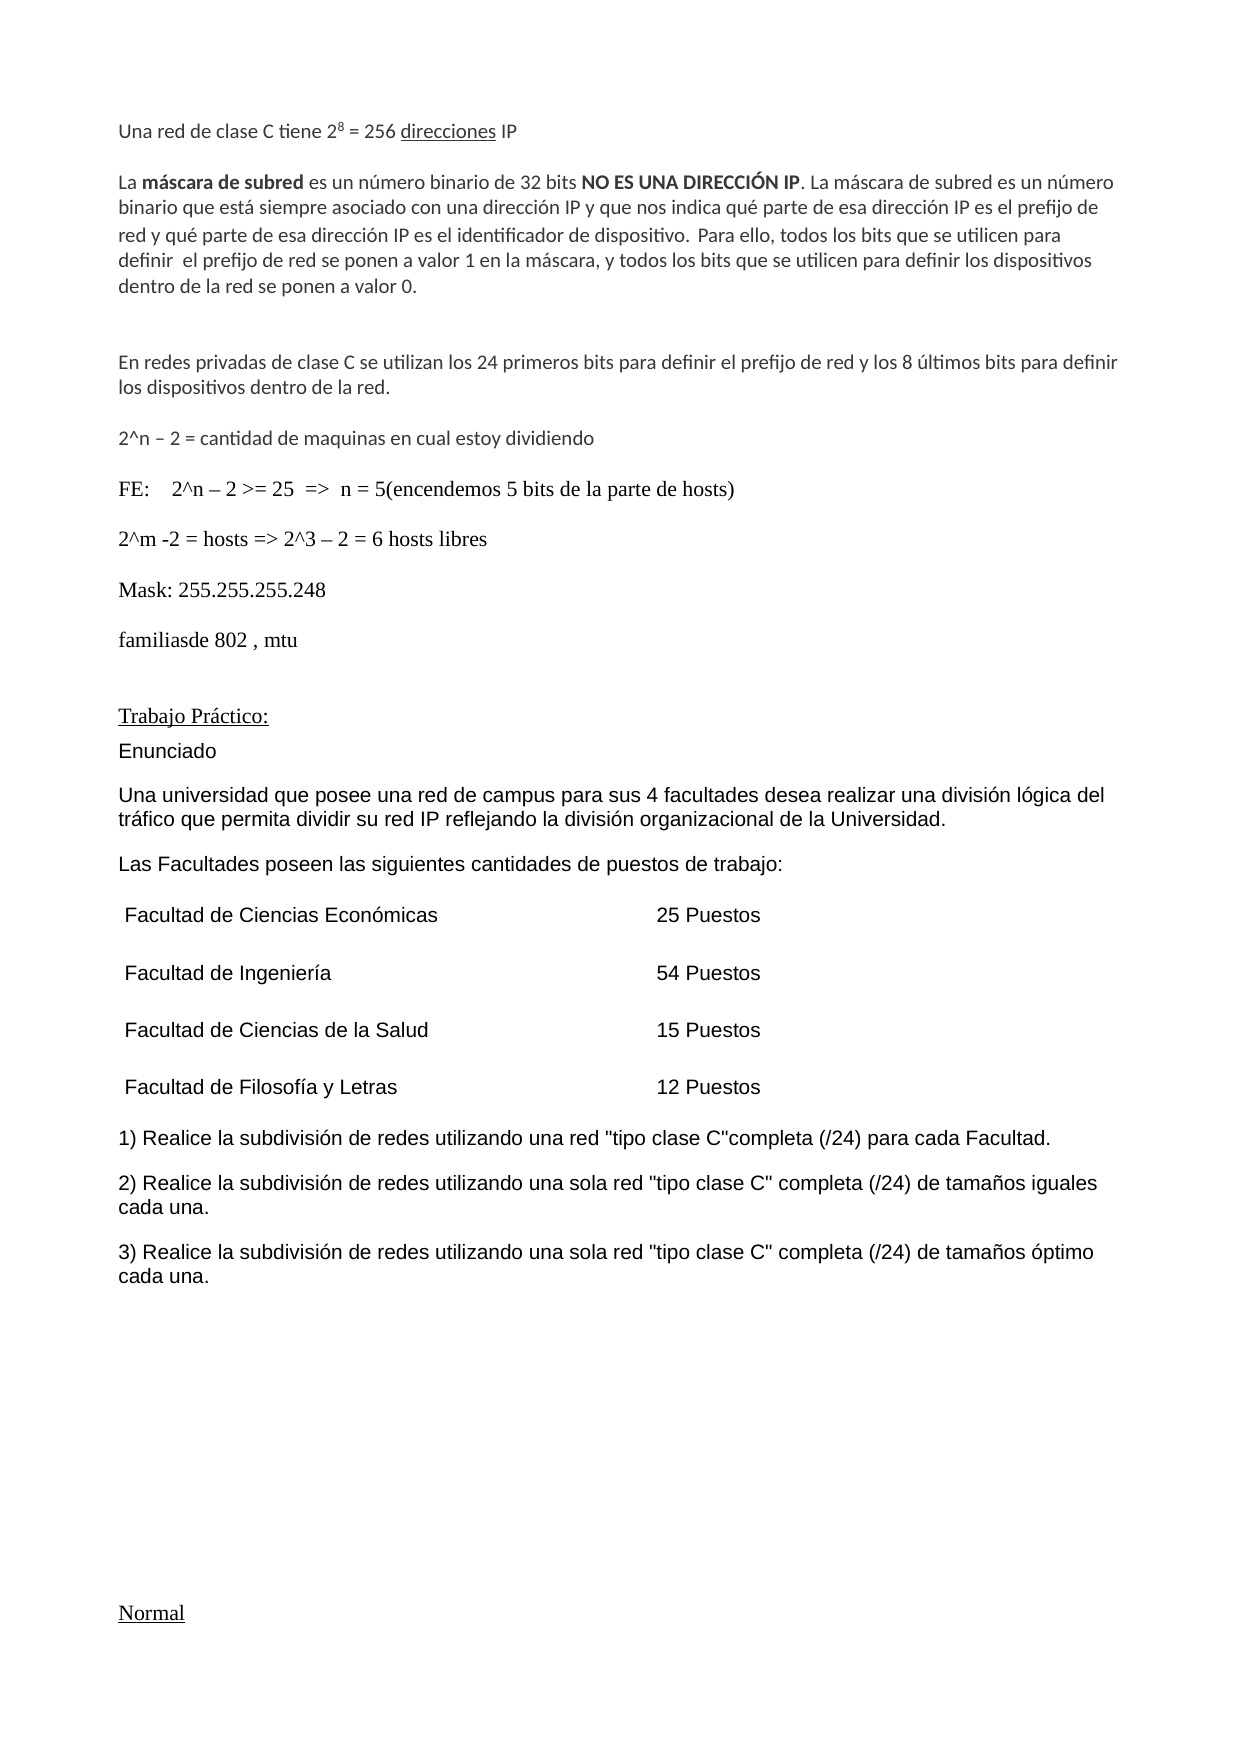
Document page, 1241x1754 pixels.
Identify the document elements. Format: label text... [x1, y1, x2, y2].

text 1) Realice la subdivisión de redes utilizando una red "tipo clase C"completa (/24) para cada Facultad. [118, 1126, 1122, 1150]
table_header 25 Puestos [650, 886, 827, 944]
table_header Facultad de Ciencias Económicas [118, 886, 650, 944]
table_cell 54 Puestos [650, 944, 827, 1001]
table_cell 15 Puestos [650, 1001, 827, 1058]
text FE: 2^n – 2 >= 25 => n = 5(encendemos 5 bits de la parte de hosts) [118, 476, 1122, 501]
table_cell Facultad de Ingeniería [118, 944, 650, 1001]
text 2^n – 2 = cantidad de maquinas en cual estoy dividiendo [118, 425, 1122, 451]
text familiasde 802 , mtu [118, 627, 1122, 652]
text La máscara de subred es un número binario de 32 bits NO ES UNA DIRECCIÓN IP. La máscara de subred es un número binario que está siempre asociado con una dirección IP y que nos indica qué parte de esa dirección IP es el prefijo de red y qué parte de esa dirección IP es el identificador de dispositivo. Para ello, todos los bits que se utilicen para definir el prefijo de red se ponen a valor 1 en la máscara, y todos los bits que se utilicen para definir los dispositivos dentro de la red se ponen a valor 0. [118, 169, 1122, 298]
text En redes privadas de clase C se utilizan los 24 primeros bits para definir el prefijo de red y los 8 últimos bits para definir los dispositivos dentro de la red. [118, 349, 1122, 400]
table_cell Facultad de Ciencias de la Salud [118, 1001, 650, 1058]
text 2^m -2 = hosts => 2^3 – 2 = 6 hosts libres [118, 526, 1122, 552]
text 3) Realice la subdivisión de redes utilizando una sola red "tipo clase C" completa (/24) de tamaños óptimo cada una. [118, 1239, 1122, 1287]
text Trabajo Práctico: [118, 703, 1122, 728]
table_cell Facultad de Filosofía y Letras [118, 1058, 650, 1116]
text Normal [118, 1600, 1122, 1626]
text Una red de clase C tiene 28 = 256 direcciones IP [118, 118, 1122, 143]
text Las Facultades poseen las siguientes cantidades de puestos de trabajo: [118, 852, 1122, 876]
text 2) Realice la subdivisión de redes utilizando una sola red "tipo clase C" completa (/24) de tamaños iguales cada una. [118, 1171, 1122, 1219]
text Una universidad que posee una red de campus para sus 4 facultades desea realizar una división lógica del tráfico que permita dividir su red IP reflejando la división organizacional de la Universidad. [118, 783, 1122, 831]
table_cell 12 Puestos [650, 1058, 827, 1116]
text Mask: 255.255.255.248 [118, 577, 1122, 602]
text Enunciado [118, 738, 1122, 762]
